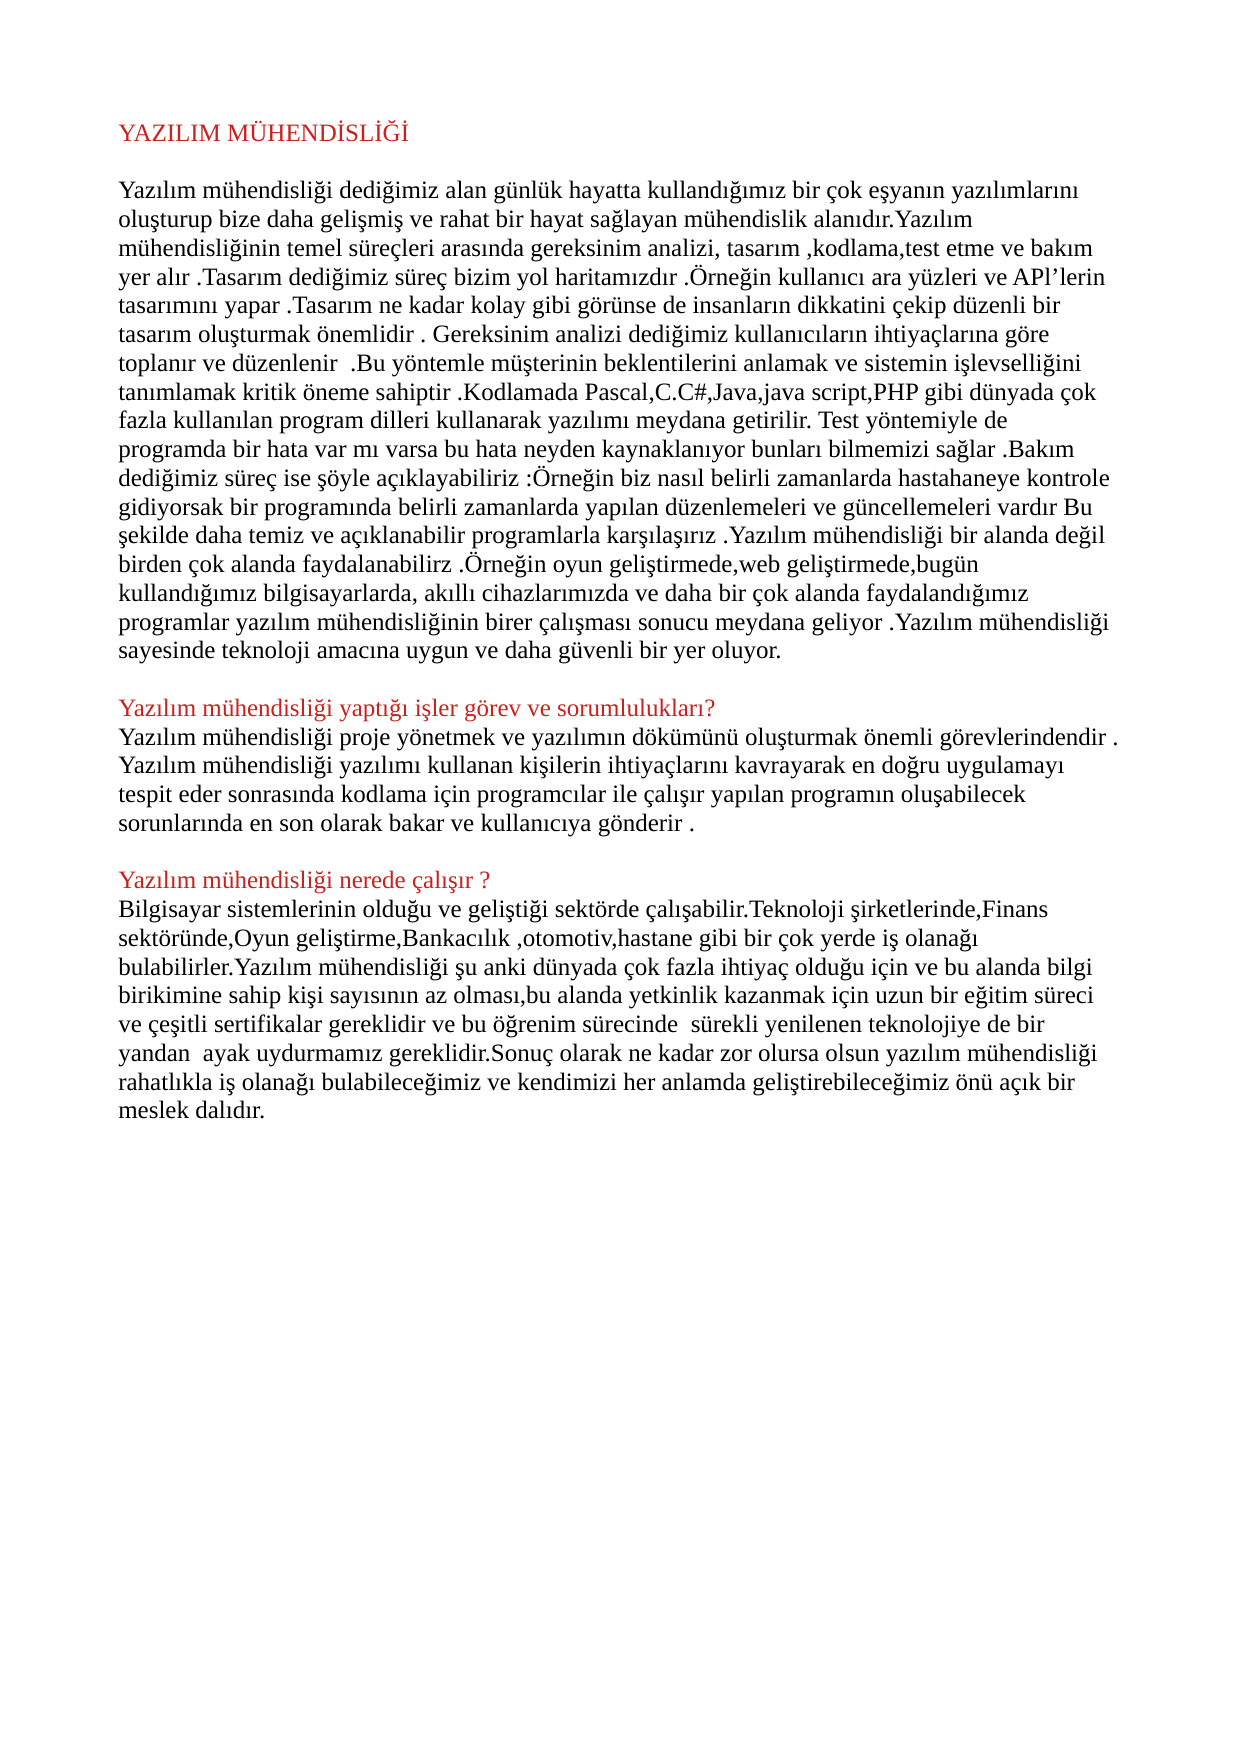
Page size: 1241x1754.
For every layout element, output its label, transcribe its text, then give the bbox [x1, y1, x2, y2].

text Bilgisayar sistemlerinin olduğu ve geliştiği sektörde çalışabilir.Teknoloji şirketlerinde,Finans sektöründe,Oyun geliştirme,Bankacılık ,otomotiv,hastane gibi bir çok yerde iş olanağı bulabilirler.Yazılım mühendisliği şu anki dünyada çok fazla ihtiyaç olduğu için ve bu alanda bilgi birikimine sahip kişi sayısının az olması,bu alanda yetkinlik kazanmak için uzun bir eğitim süreci ve çeşitli sertifikalar gereklidir ve bu öğrenim sürecinde sürekli yenilenen teknolojiye de bir yandan ayak uydurmamız gereklidir.Sonuç olarak ne kadar zor olursa olsun yazılım mühendisliği rahatlıkla iş olanağı bulabileceğimiz ve kendimizi her anlamda geliştirebileceğimiz önü açık bir meslek dalıdır. [118, 894, 1122, 1124]
text Yazılım mühendisliği dediğimiz alan günlük hayatta kullandığımız bir çok eşyanın yazılımlarını oluşturup bize daha gelişmiş ve rahat bir hayat sağlayan mühendislik alanıdır.Yazılım mühendisliğinin temel süreçleri arasında gereksinim analizi, tasarım ,kodlama,test etme ve bakım yer alır .Tasarım dediğimiz süreç bizim yol haritamızdır .Örneğin kullanıcı ara yüzleri ve APl’lerin tasarımını yapar .Tasarım ne kadar kolay gibi görünse de insanların dikkatini çekip düzenli bir tasarım oluşturmak önemlidir . Gereksinim analizi dediğimiz kullanıcıların ihtiyaçlarına göre toplanır ve düzenlenir .Bu yöntemle müşterinin beklentilerini anlamak ve sistemin işlevselliğini tanımlamak kritik öneme sahiptir .Kodlamada Pascal,C.C#,Java,java script,PHP gibi dünyada çok fazla kullanılan program dilleri kullanarak yazılımı meydana getirilir. Test yöntemiyle de programda bir hata var mı varsa bu hata neyden kaynaklanıyor bunları bilmemizi sağlar .Bakım dediğimiz süreç ise şöyle açıklayabiliriz :Örneğin biz nasıl belirli zamanlarda hastahaneye kontrole gidiyorsak bir programında belirli zamanlarda yapılan düzenlemeleri ve güncellemeleri vardır Bu şekilde daha temiz ve açıklanabilir programlarla karşılaşırız .Yazılım mühendisliği bir alanda değil birden çok alanda faydalanabilirz .Örneğin oyun geliştirmede,web geliştirmede,bugün kullandığımız bilgisayarlarda, akıllı cihazlarımızda ve daha bir çok alanda faydalandığımız programlar yazılım mühendisliğinin birer çalışması sonucu meydana geliyor .Yazılım mühendisliği sayesinde teknoloji amacına uygun ve daha güvenli bir yer oluyor. [118, 176, 1122, 664]
text Yazılım mühendisliği yaptığı işler görev ve sorumlulukları? [118, 693, 1122, 722]
text YAZILIM MÜHENDİSLİĞİ [118, 118, 1122, 147]
text Yazılım mühendisliği nerede çalışır ? [118, 866, 1122, 894]
text Yazılım mühendisliği proje yönetmek ve yazılımın dökümünü oluşturmak önemli görevlerindendir . [118, 722, 1122, 751]
text Yazılım mühendisliği yazılımı kullanan kişilerin ihtiyaçlarını kavrayarak en doğru uygulamayı tespit eder sonrasında kodlama için programcılar ile çalışır yapılan programın oluşabilecek sorunlarında en son olarak bakar ve kullanıcıya gönderir . [118, 751, 1122, 837]
